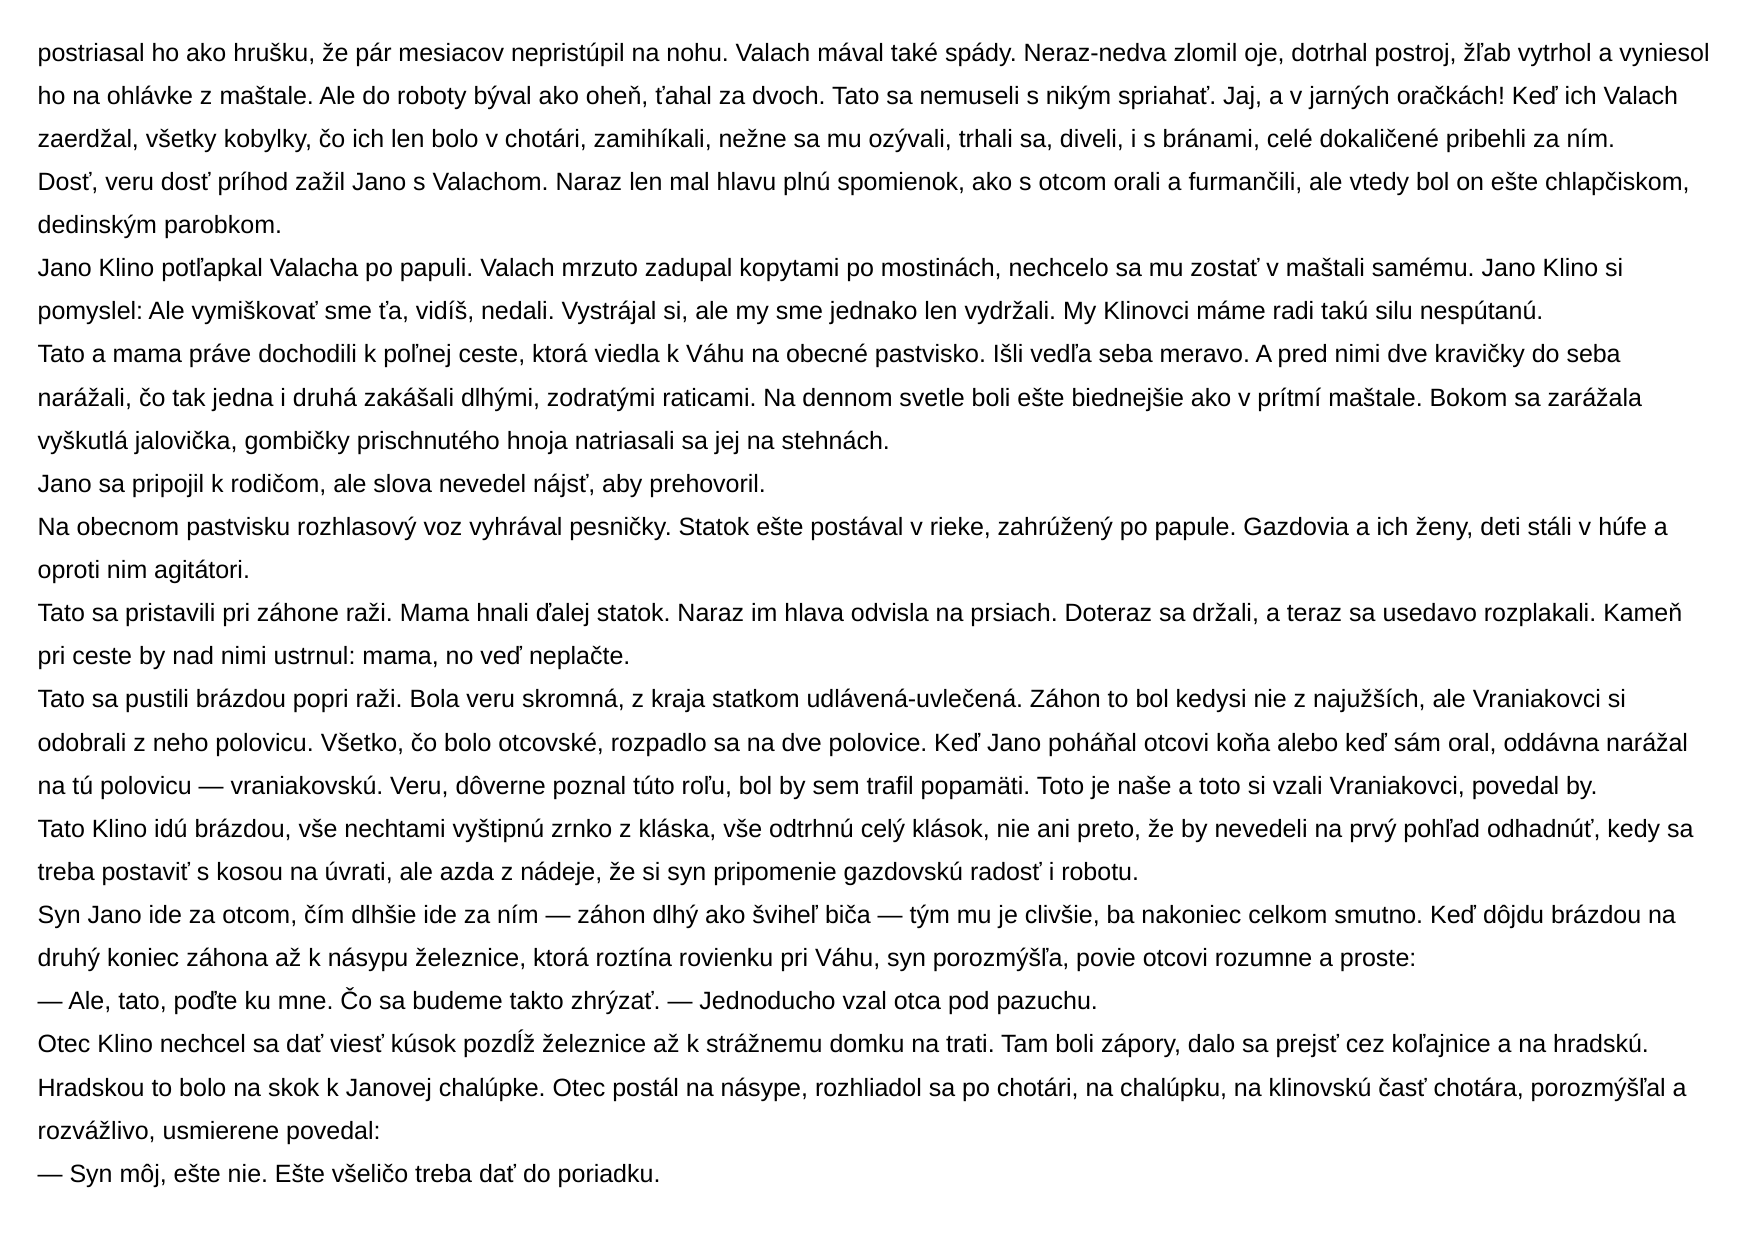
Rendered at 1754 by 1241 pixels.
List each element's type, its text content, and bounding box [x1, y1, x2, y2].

text Na obecnom pastvisku rozhlasový voz vyhrával pesničky. Statok ešte postával v rieke, zahrúžený po papule. Gazdovia a ich ženy, deti stáli v húfe a oproti nim agitátori. [37, 512, 1716, 584]
text Jano sa pripojil k rodičom, ale slova nevedel nájsť, aby prehovoril. [37, 469, 1716, 497]
text Tato sa pustili brázdou popri raži. Bola veru skromná, z kraja statkom udlávená-uvlečená. Záhon to bol kedysi nie z najužších, ale Vraniakovci si odobrali z neho polovicu. Všetko, čo bolo otcovské, rozpadlo sa na dve polovice. Keď Jano poháňal otcovi koňa alebo keď sám oral, oddávna narážal na tú polovicu — vraniakovskú. Veru, dôverne poznal túto roľu, bol by sem trafil popamäti. Toto je naše a toto si vzali Vraniakovci, povedal by. [37, 684, 1716, 799]
text Tato a mama práve dochodili k poľnej ceste, ktorá viedla k Váhu na obecné pastvisko. Išli vedľa seba meravo. A pred nimi dve kravičky do seba narážali, čo tak jedna i druhá zakášali dlhými, zodratými raticami. Na dennom svetle boli ešte biednejšie ako v prítmí maštale. Bokom sa zarážala vyškutlá jalovička, gombičky prischnutého hnoja natriasali sa jej na stehnách. [37, 339, 1716, 454]
text — Ale, tato, poďte ku mne. Čo sa budeme takto zhrýzať. — Jednoducho vzal otca pod pazuchu. [37, 986, 1716, 1015]
text Jano Klino potľapkal Valacha po papuli. Valach mrzuto zadupal kopytami po mostinách, nechcelo sa mu zostať v maštali samému. Jano Klino si pomyslel: Ale vymiškovať sme ťa, vidíš, nedali. Vystrájal si, ale my sme jednako len vydržali. My Klinovci máme radi takú silu nespútanú. [37, 253, 1716, 325]
text — Syn môj, ešte nie. Ešte všeličo treba dať do poriadku. [37, 1159, 1716, 1187]
text postriasal ho ako hrušku, že pár mesiacov nepristúpil na nohu. Valach mával také spády. Neraz-nedva zlomil oje, dotrhal postroj, žľab vytrhol a vyniesol ho na ohlávke z maštale. Ale do roboty býval ako oheň, ťahal za dvoch. Tato sa nemuseli s nikým spriahať. Jaj, a v jarných oračkách! Keď ich Valach zaerdžal, všetky kobylky, čo ich len bolo v chotári, zamihíkali, nežne sa mu ozývali, trhali sa, diveli, i s bránami, celé dokaličené pribehli za ním. [37, 37, 1716, 152]
text Dosť, veru dosť príhod zažil Jano s Valachom. Naraz len mal hlavu plnú spomienok, ako s otcom orali a furmančili, ale vtedy bol on ešte chlapčiskom, dedinským parobkom. [37, 167, 1716, 239]
text Otec Klino nechcel sa dať viesť kúsok pozdĺž železnice až k strážnemu domku na trati. Tam boli zápory, dalo sa prejsť cez koľajnice a na hradskú. Hradskou to bolo na skok k Janovej chalúpke. Otec postál na násype, rozhliadol sa po chotári, na chalúpku, na klinovskú časť chotára, porozmýšľal a rozvážlivo, usmierene povedal: [37, 1029, 1716, 1144]
text Syn Jano ide za otcom, čím dlhšie ide za ním — záhon dlhý ako šviheľ biča — tým mu je clivšie, ba nakoniec celkom smutno. Keď dôjdu brázdou na druhý koniec záhona až k násypu železnice, ktorá roztína rovienku pri Váhu, syn porozmýšľa, povie otcovi rozumne a proste: [37, 900, 1716, 972]
text Tato sa pristavili pri záhone raži. Mama hnali ďalej statok. Naraz im hlava odvisla na prsiach. Doteraz sa držali, a teraz sa usedavo rozplakali. Kameň pri ceste by nad nimi ustrnul: mama, no veď neplačte. [37, 598, 1716, 670]
text Tato Klino idú brázdou, vše nechtami vyštipnú zrnko z kláska, vše odtrhnú celý klások, nie ani preto, že by nevedeli na prvý pohľad odhadnúť, kedy sa treba postaviť s kosou na úvrati, ale azda z nádeje, že si syn pripomenie gazdovskú radosť i robotu. [37, 814, 1716, 886]
